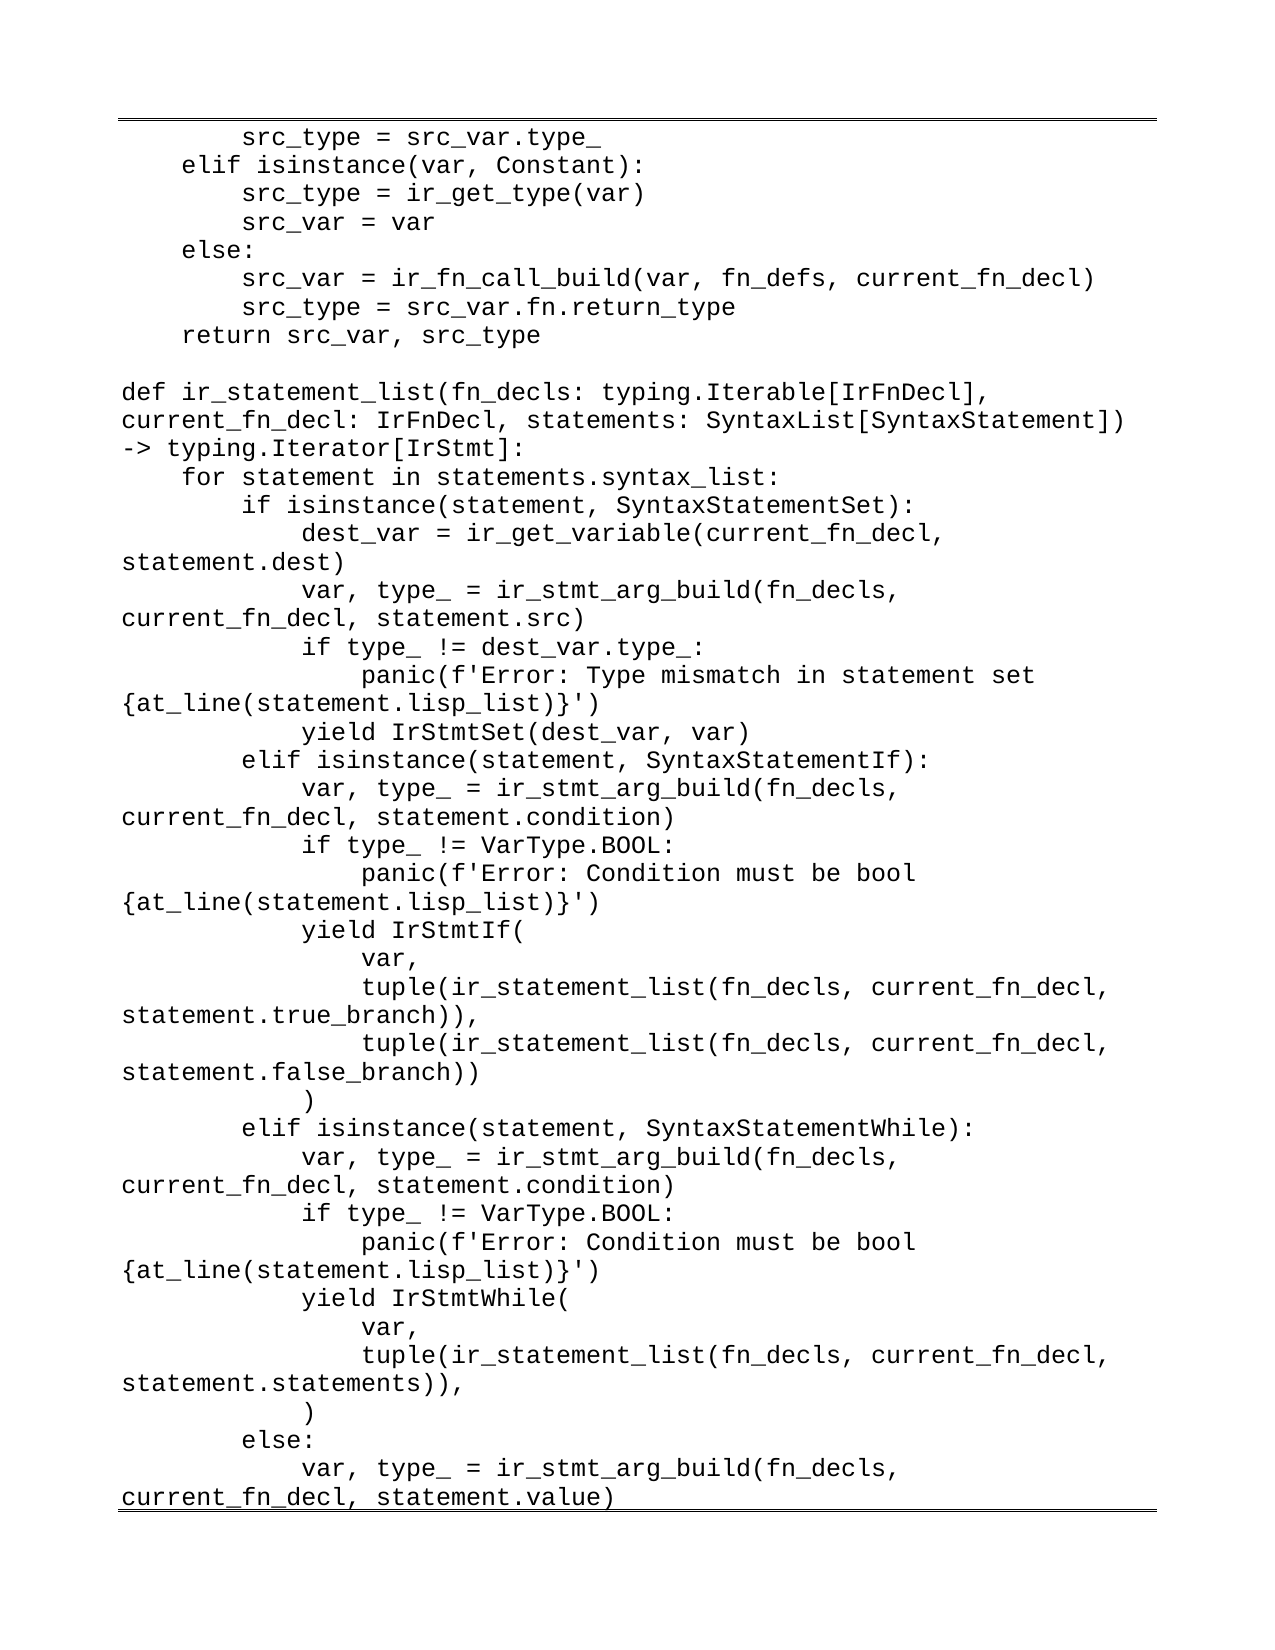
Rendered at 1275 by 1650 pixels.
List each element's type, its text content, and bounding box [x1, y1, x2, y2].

text panic(f'Error: Type mismatch in statement set {at_line(statement.lisp_list)}') [118, 656, 1157, 713]
text var, [118, 1308, 1157, 1336]
text ) [118, 1393, 1157, 1421]
text src_type = src_var.type_ [118, 121, 1157, 146]
text src_type = src_var.fn.return_type [118, 288, 1157, 316]
text var, type_ = ir_stmt_arg_build(fn_decls, current_fn_decl, statement.value) [118, 1450, 1157, 1509]
text ) [118, 1081, 1157, 1110]
text return src_var, src_type [118, 316, 1157, 351]
text def ir_statement_list(fn_decls: typing.Iterable[IrFnDecl], current_fn_decl: IrFnDecl, statements: SyntaxList[SyntaxStatement]) -> typing.Iterator[IrStmt]: [118, 373, 1157, 458]
text for statement in statements.syntax_list: [118, 458, 1157, 486]
text tuple(ir_statement_list(fn_decls, current_fn_decl, statement.statements)), [118, 1336, 1157, 1393]
text dest_var = ir_get_variable(current_fn_decl, statement.dest) [118, 515, 1157, 571]
text var, type_ = ir_stmt_arg_build(fn_decls, current_fn_decl, statement.condition) [118, 770, 1157, 826]
text tuple(ir_statement_list(fn_decls, current_fn_decl, statement.true_branch)), [118, 968, 1157, 1025]
text yield IrStmtWhile( [118, 1280, 1157, 1308]
text var, type_ = ir_stmt_arg_build(fn_decls, current_fn_decl, statement.src) [118, 571, 1157, 628]
text if type_ != VarType.BOOL: [118, 826, 1157, 855]
text else: [118, 1421, 1157, 1450]
text var, type_ = ir_stmt_arg_build(fn_decls, current_fn_decl, statement.condition) [118, 1138, 1157, 1195]
text yield IrStmtIf( [118, 911, 1157, 940]
text src_type = ir_get_type(var) [118, 175, 1157, 203]
text elif isinstance(statement, SyntaxStatementWhile): [118, 1110, 1157, 1138]
text src_var = var [118, 203, 1157, 231]
text elif isinstance(var, Constant): [118, 146, 1157, 175]
text panic(f'Error: Condition must be bool {at_line(statement.lisp_list)}') [118, 855, 1157, 911]
text tuple(ir_statement_list(fn_decls, current_fn_decl, statement.false_branch)) [118, 1025, 1157, 1081]
text src_var = ir_fn_call_build(var, fn_defs, current_fn_decl) [118, 260, 1157, 288]
text if type_ != VarType.BOOL: [118, 1195, 1157, 1223]
text if type_ != dest_var.type_: [118, 628, 1157, 656]
text if isinstance(statement, SyntaxStatementSet): [118, 486, 1157, 515]
text yield IrStmtSet(dest_var, var) [118, 713, 1157, 741]
text else: [118, 231, 1157, 260]
text panic(f'Error: Condition must be bool {at_line(statement.lisp_list)}') [118, 1223, 1157, 1280]
text var, [118, 940, 1157, 968]
text elif isinstance(statement, SyntaxStatementIf): [118, 741, 1157, 770]
